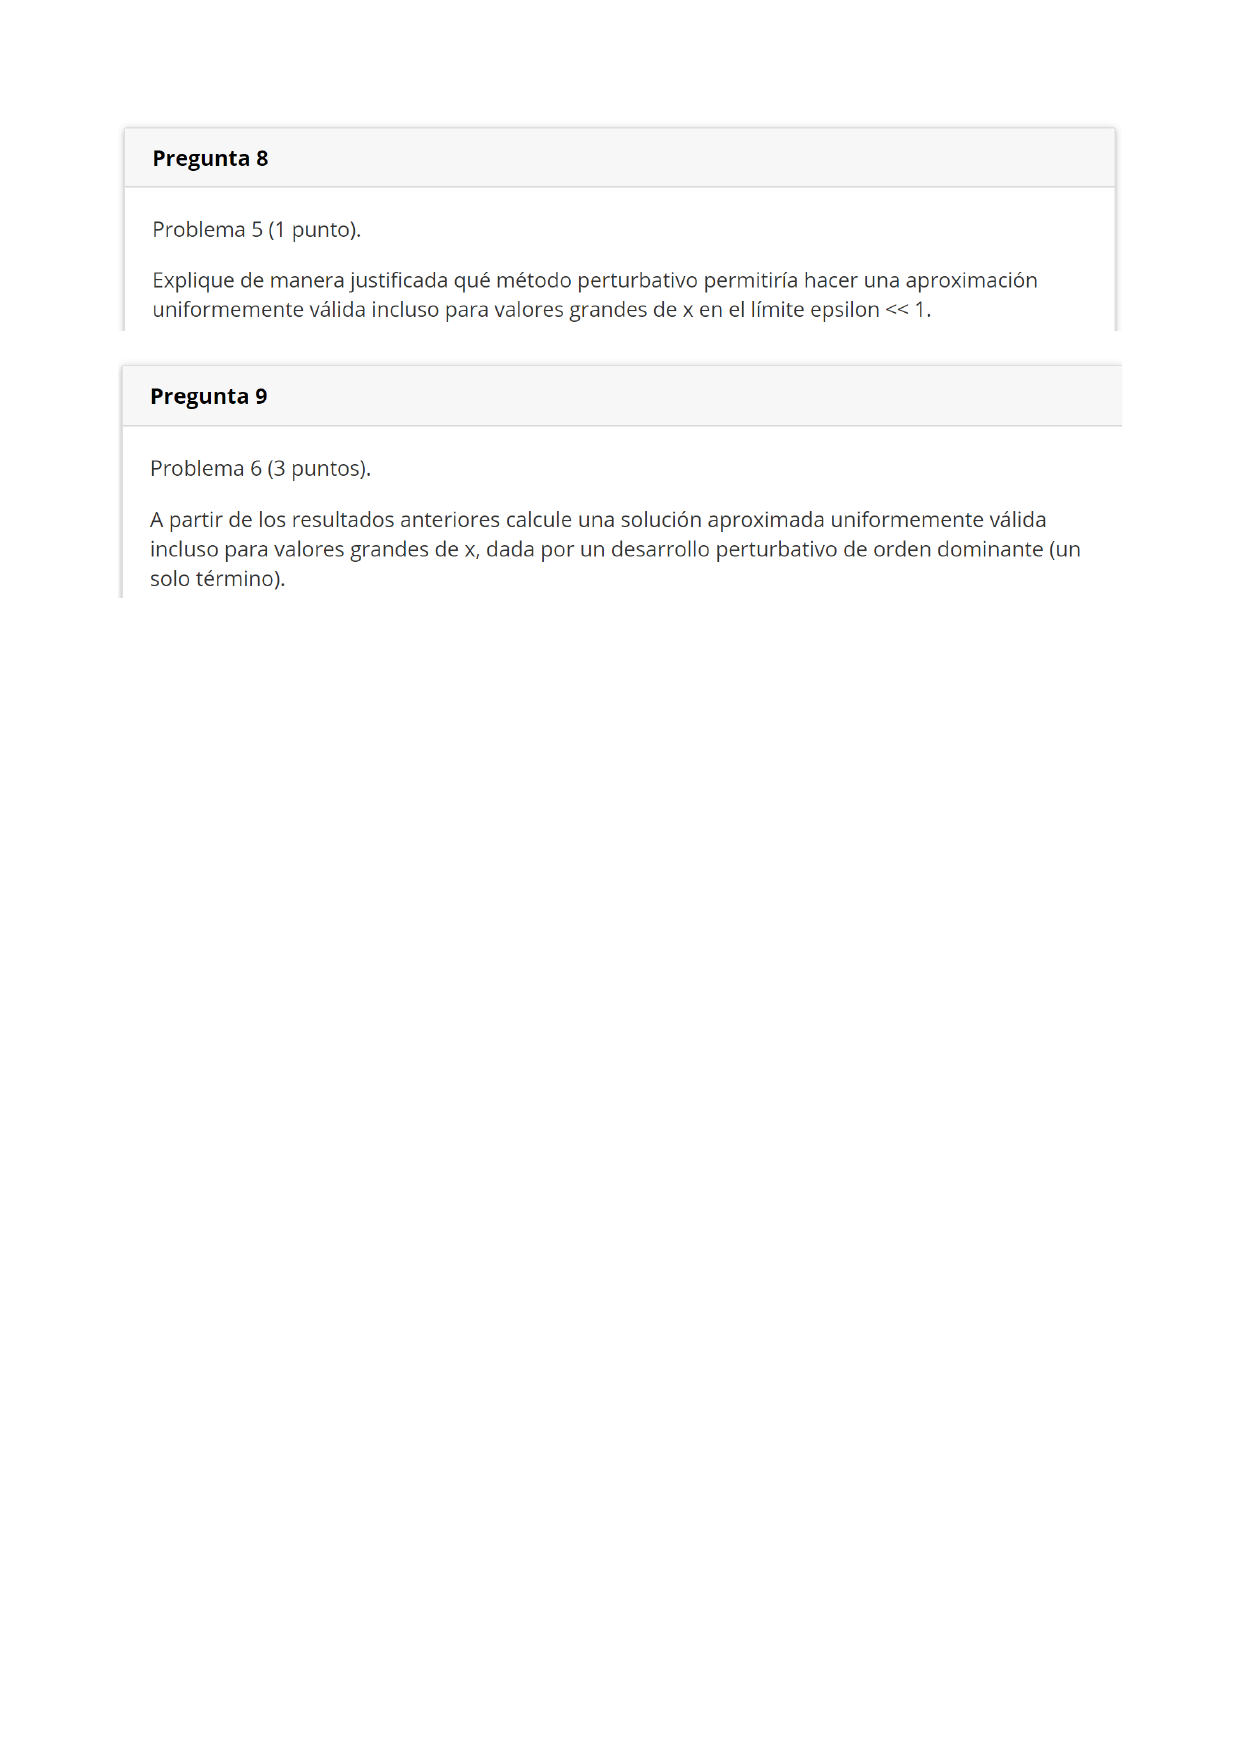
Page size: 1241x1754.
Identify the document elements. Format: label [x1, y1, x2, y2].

picture [118, 118, 1123, 331]
picture [118, 358, 1123, 598]
